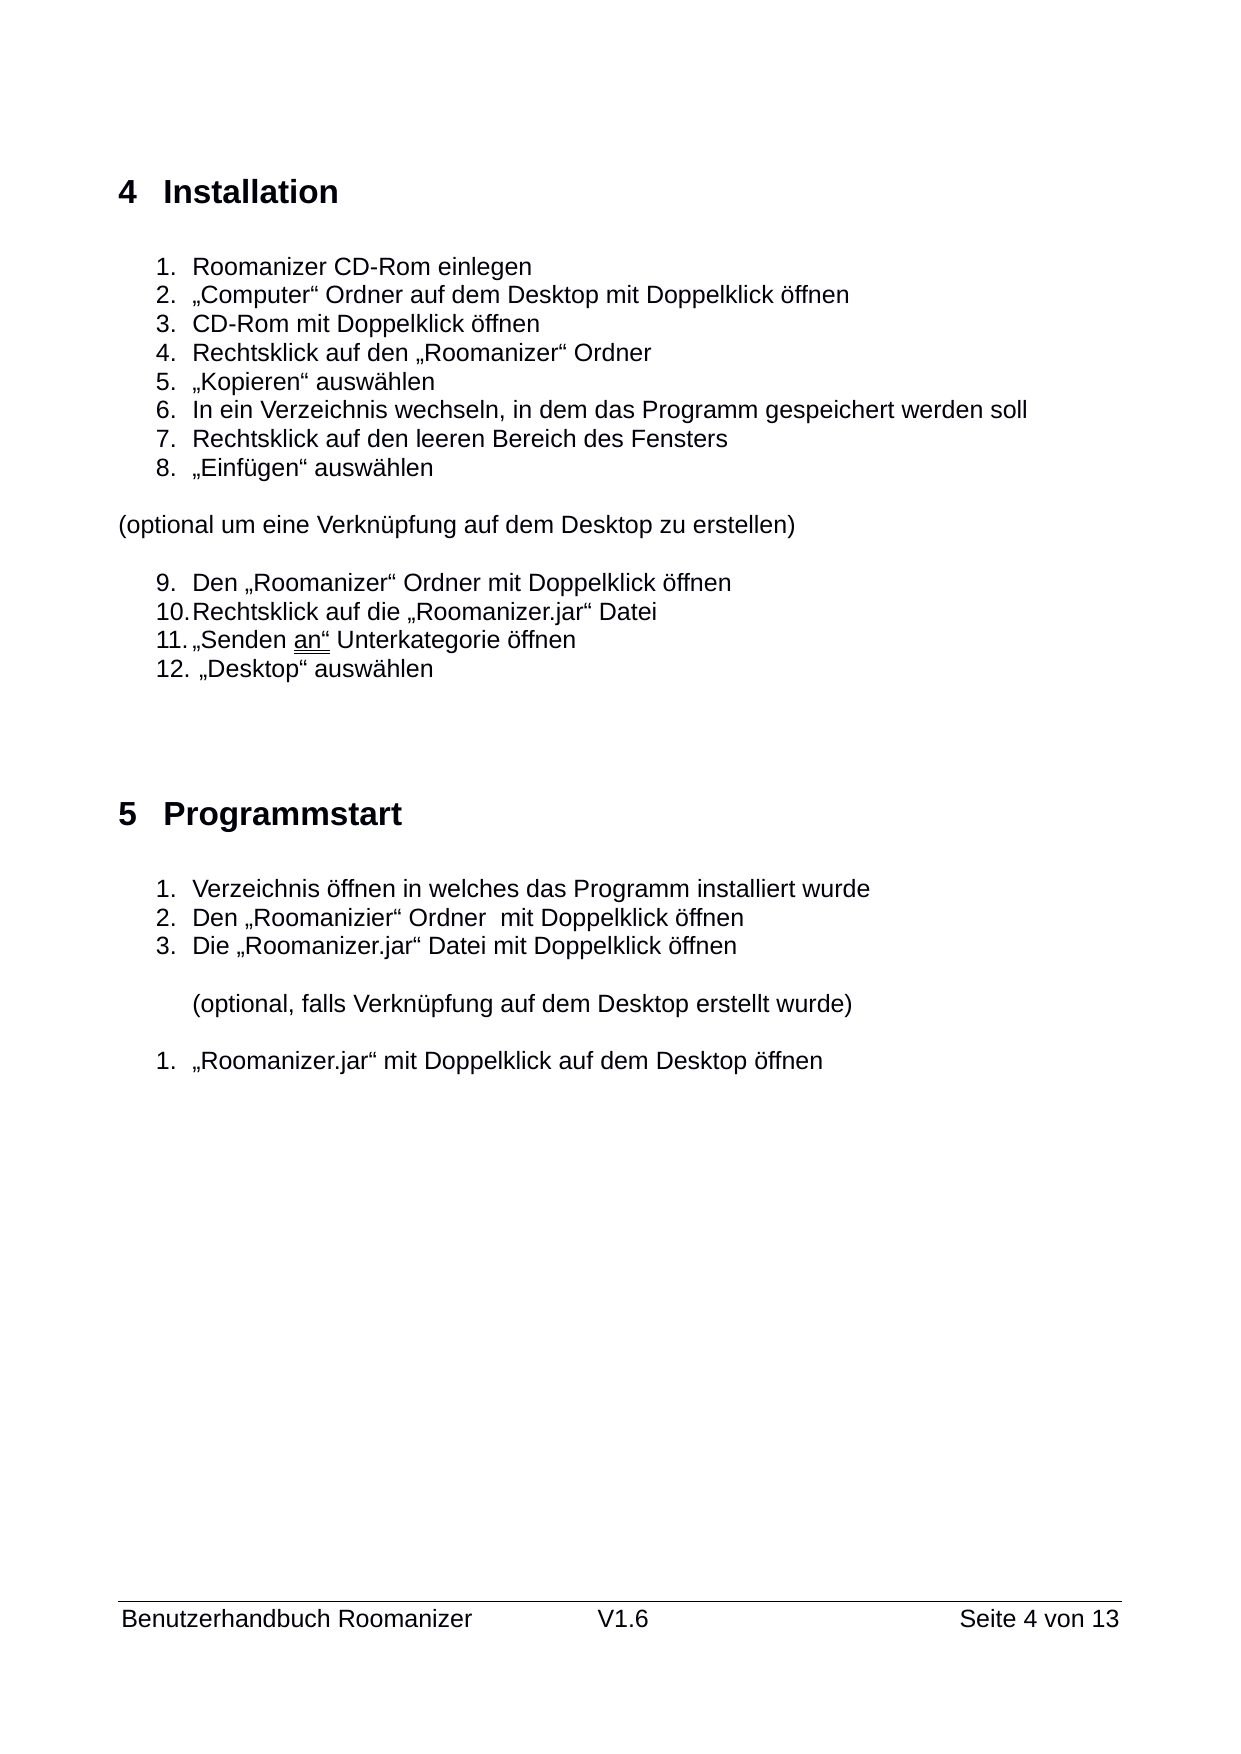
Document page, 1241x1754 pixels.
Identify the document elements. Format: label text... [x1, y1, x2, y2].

list Rechtsklick auf den leeren Bereich des Fensters [156, 424, 1122, 453]
list „Roomanizer.jar“ mit Doppelklick auf dem Desktop öffnen [156, 1046, 1122, 1075]
list Den „Roomanizer“ Ordner mit Doppelklick öffnen [156, 568, 1122, 597]
list „Einfügen“ auswählen [156, 453, 1122, 482]
subtitle 4 Installation [118, 172, 1122, 210]
list „Computer“ Ordner auf dem Desktop mit Doppelklick öffnen [156, 280, 1122, 309]
list „Kopieren“ auswählen [156, 367, 1122, 395]
subtitle 5 Programmstart [118, 794, 1122, 832]
list Die „Roomanizer.jar“ Datei mit Doppelklick öffnen [156, 931, 1122, 960]
text (optional um eine Verknüpfung auf dem Desktop zu erstellen) [118, 510, 1122, 539]
list Roomanizer CD-Rom einlegen [156, 252, 1122, 280]
list CD-Rom mit Doppelklick öffnen [156, 309, 1122, 338]
list „Senden an“ Unterkategorie öffnen [156, 625, 1122, 654]
list In ein Verzeichnis wechseln, in dem das Programm gespeichert werden soll [156, 395, 1122, 424]
list Rechtsklick auf den „Roomanizer“ Ordner [156, 338, 1122, 367]
list Den „Roomanizier“ Ordner mit Doppelklick öffnen [156, 902, 1122, 931]
list „Desktop“ auswählen [156, 654, 1122, 683]
list Rechtsklick auf die „Roomanizer.jar“ Datei [156, 597, 1122, 625]
list Verzeichnis öffnen in welches das Programm installiert wurde [156, 874, 1122, 902]
text (optional, falls Verknüpfung auf dem Desktop erstellt wurde) [118, 989, 1122, 1017]
